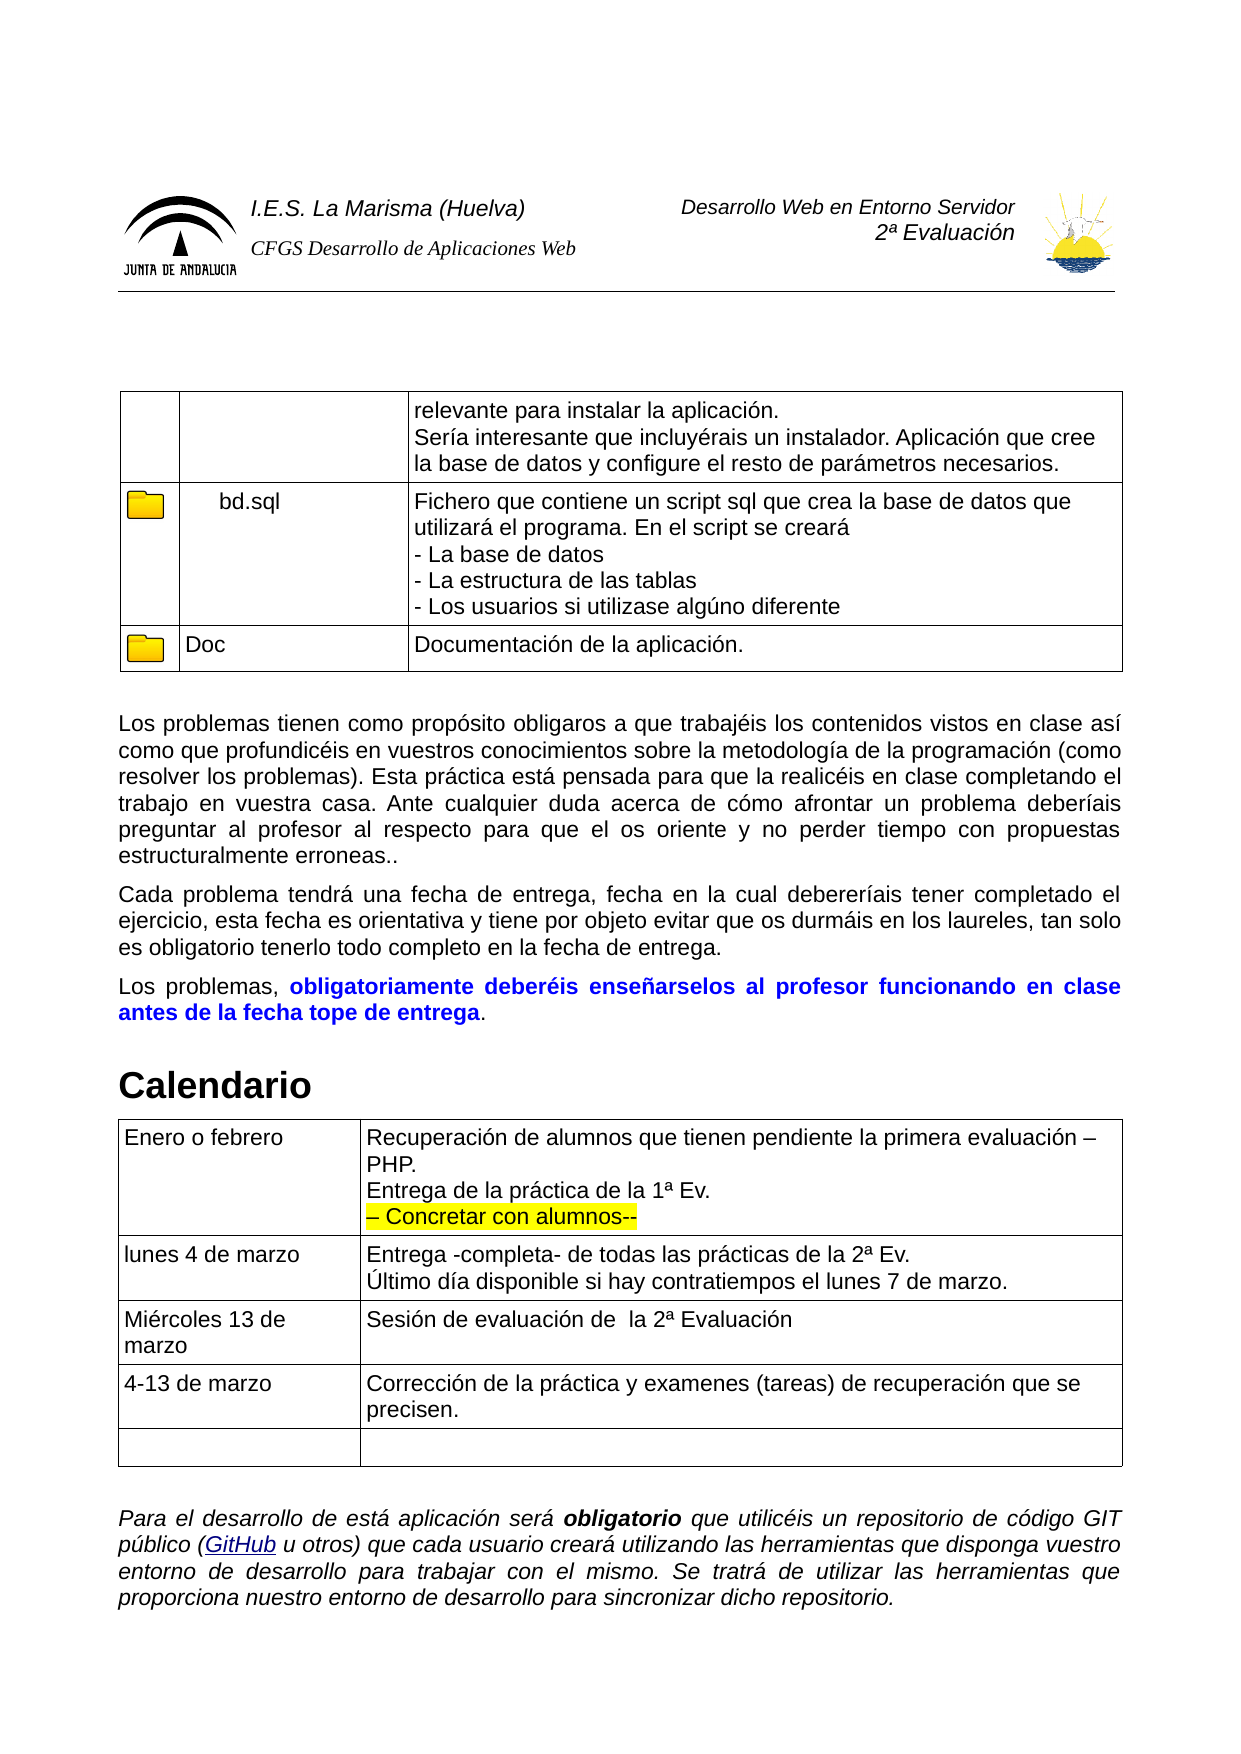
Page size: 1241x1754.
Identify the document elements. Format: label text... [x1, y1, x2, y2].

table_cell Corrección de la práctica y examenes (tareas) de recuperación que se precisen. [361, 1365, 1122, 1428]
table_cell Entrega -completa- de todas las prácticas de la 2ª Ev. Último día disponible si hay contratiempos el lunes 7 de marzo. [361, 1236, 1122, 1300]
table_cell Documentación de la aplicación. [409, 626, 1122, 671]
table_header Enero o febrero [119, 1120, 360, 1235]
table_cell [121, 392, 179, 482]
table_cell Sesión de evaluación de la 2ª Evaluación [361, 1301, 1122, 1364]
table_cell [121, 626, 179, 671]
picture [126, 631, 165, 666]
table_cell [361, 1429, 1122, 1466]
table_cell [119, 1429, 360, 1466]
table_cell [121, 483, 179, 625]
picture [1043, 192, 1114, 276]
text Los problemas tienen como propósito obligaros a que trabajéis los contenidos vistos en clase así como que profundicéis en vuestros conocimientos sobre la metodología de la programación (como resolver los problemas). Esta práctica está pensada para que la realicéis en clase completando el trabajo en vuestra casa. Ante cualquier duda acerca de cómo afrontar un problema deberíais preguntar al profesor al respecto para que el os oriente y no perder tiempo con propuestas estructuralmente erroneas.. [118, 710, 1122, 868]
table_cell Doc [180, 626, 408, 671]
table_cell [180, 392, 408, 482]
table_cell Miércoles 13 de marzo [119, 1301, 360, 1364]
table_cell lunes 4 de marzo [119, 1236, 360, 1300]
table_cell relevante para instalar la aplicación. Sería interesante que incluyérais un instalador. Aplicación que cree la base de datos y configure el resto de parámetros necesarios. [409, 392, 1122, 482]
table_cell 4-13 de marzo [119, 1365, 360, 1428]
table_header Recuperación de alumnos que tienen pendiente la primera evaluación – PHP. Entrega de la práctica de la 1ª Ev. – Concretar con alumnos-- [361, 1120, 1122, 1235]
subtitle Calendario [118, 1063, 1122, 1106]
table_cell bd.sql [180, 483, 408, 625]
table_cell Fichero que contiene un script sql que crea la base de datos que utilizará el programa. En el script se creará - La base de datos - La estructura de las tablas - Los usuarios si utilizase algúno diferente [409, 483, 1122, 625]
picture [126, 487, 165, 523]
text Cada problema tendrá una fecha de entrega, fecha en la cual debereríais tener completado el ejercicio, esta fecha es orientativa y tiene por objeto evitar que os durmáis en los laureles, tan solo es obligatorio tenerlo todo completo en la fecha de entrega. [118, 881, 1122, 960]
text Los problemas, obligatoriamente deberéis enseñarselos al profesor funcionando en clase antes de la fecha tope de entrega. [118, 973, 1122, 1025]
text Para el desarrollo de está aplicación será obligatorio que utilicéis un repositorio de código GIT público (GitHub u otros) que cada usuario creará utilizando las herramientas que disponga vuestro entorno de desarrollo para trabajar con el mismo. Se tratrá de utilizar las herramientas que proporciona nuestro entorno de desarrollo para sincronizar dicho repositorio. [118, 1505, 1122, 1611]
